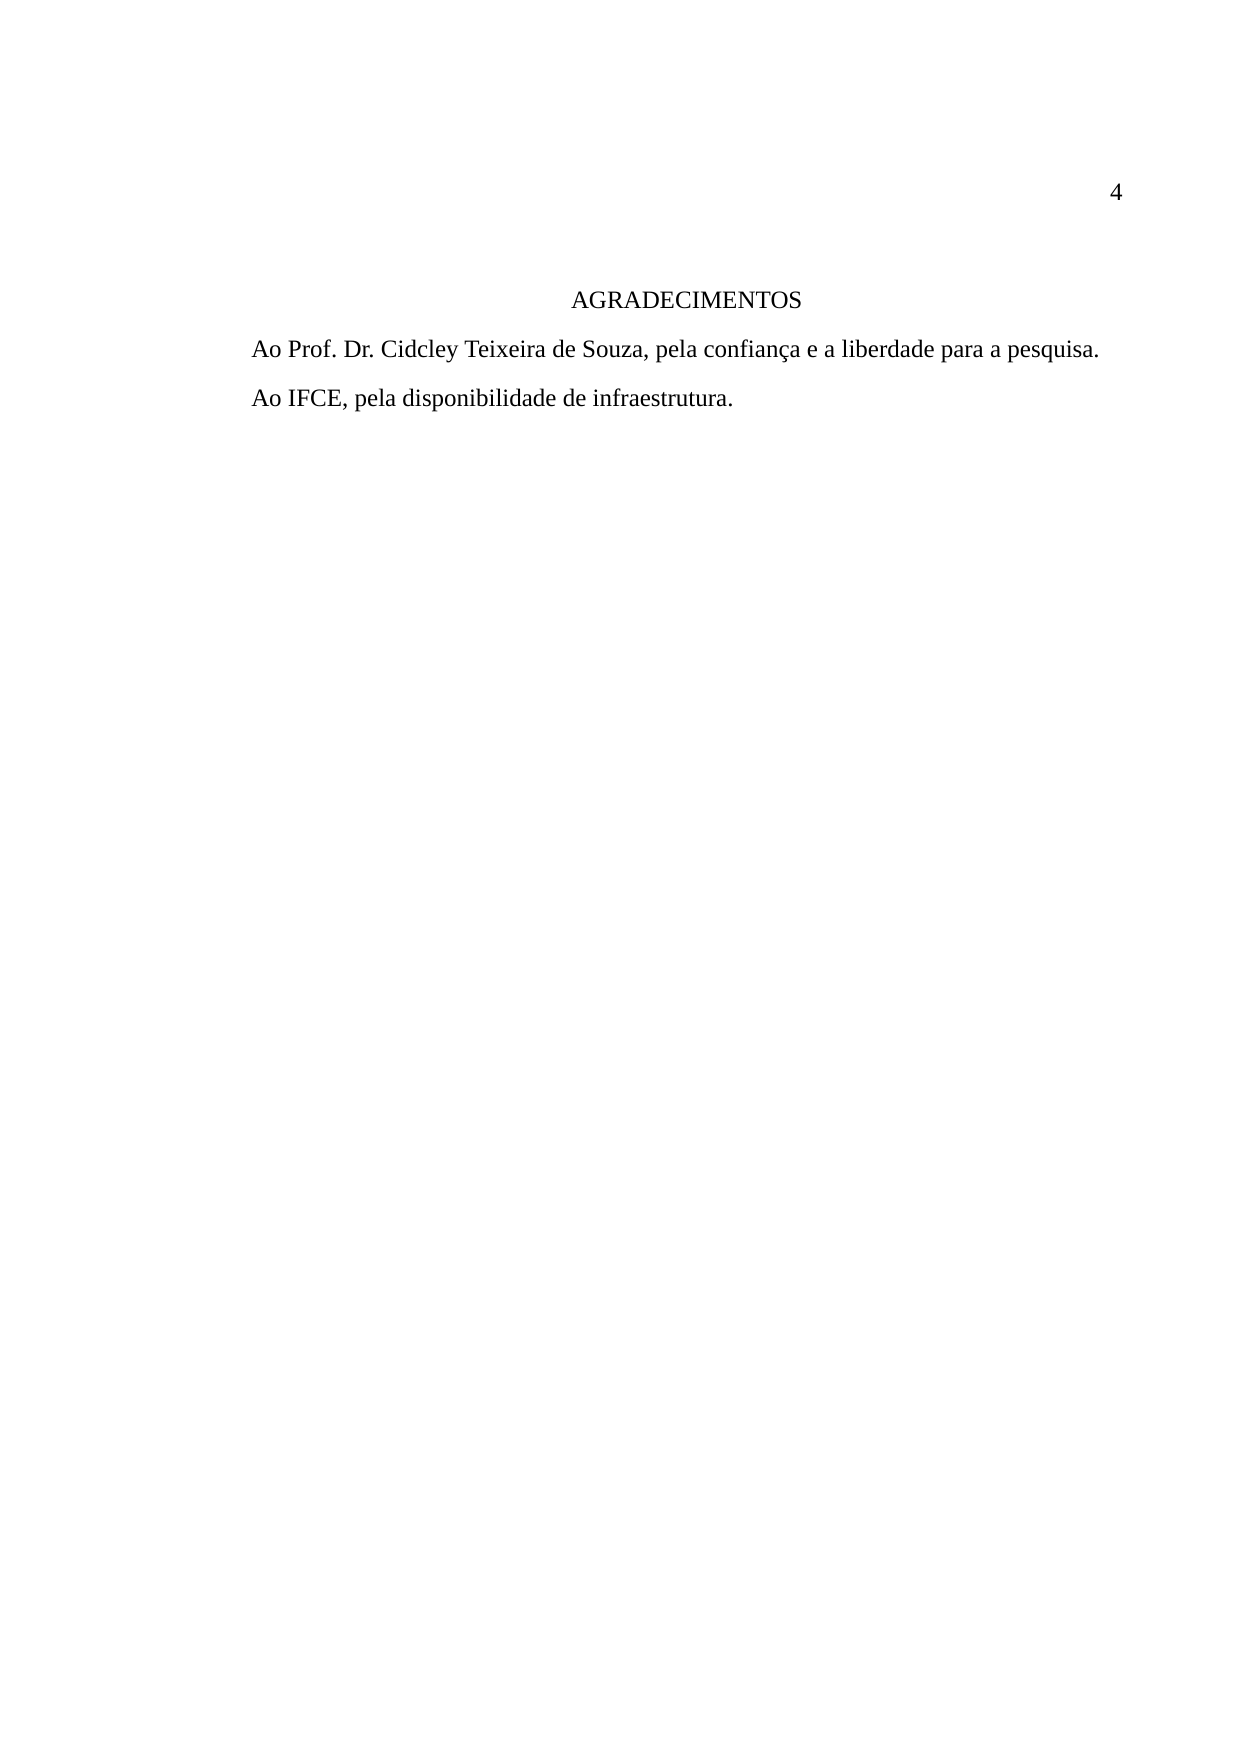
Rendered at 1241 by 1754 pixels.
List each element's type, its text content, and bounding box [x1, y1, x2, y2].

text Ao Prof. Dr. Cidcley Teixeira de Souza, pela confiança e a liberdade para a pesquisa. [177, 334, 1122, 363]
text AGRADECIMENTOS [177, 285, 1122, 313]
text Ao IFCE, pela disponibilidade de infraestrutura. [177, 383, 1122, 412]
